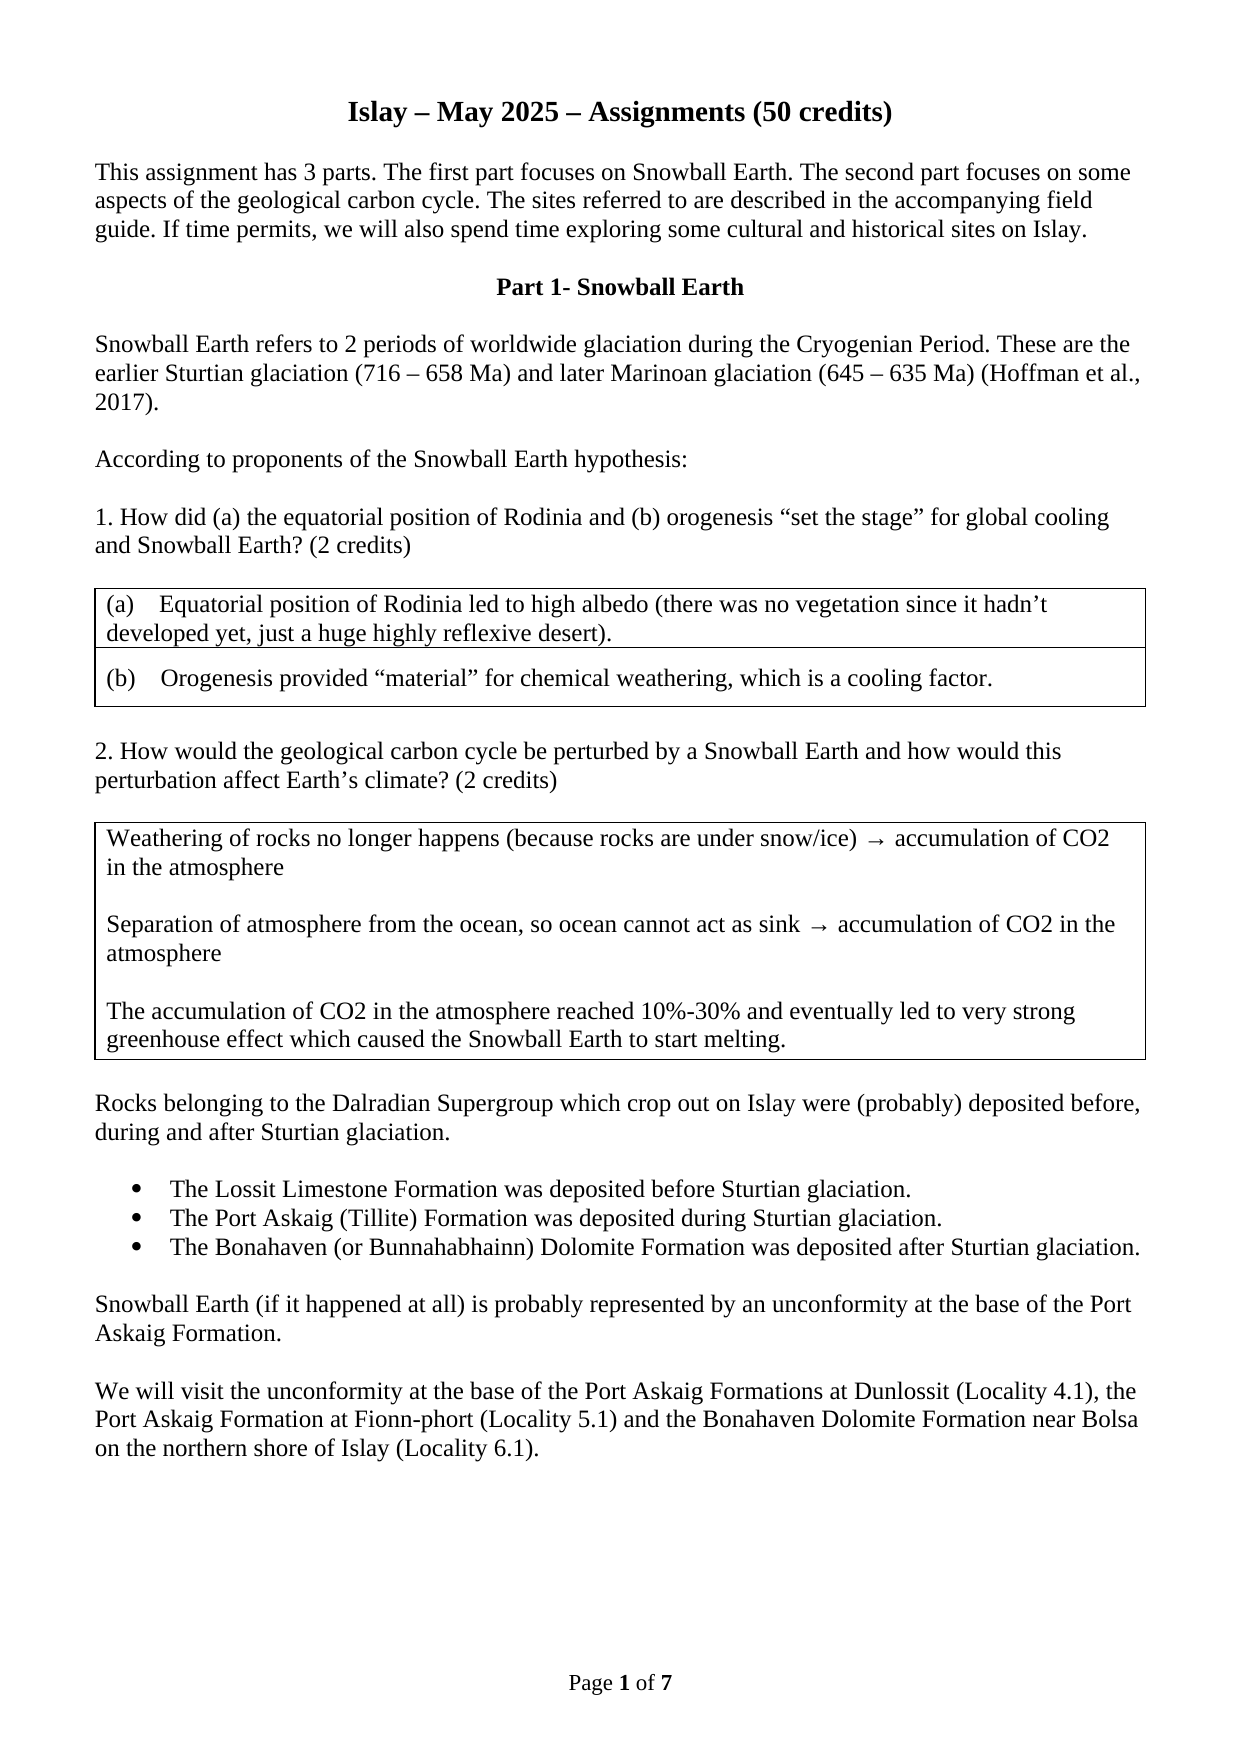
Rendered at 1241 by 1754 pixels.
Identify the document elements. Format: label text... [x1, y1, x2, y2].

text Snowball Earth refers to 2 periods of worldwide glaciation during the Cryogenian Period. These are the earlier Sturtian glaciation (716 – 658 Ma) and later Marinoan glaciation (645 – 635 Ma) (Hoffman et al., 2017). [94, 329, 1146, 416]
text This assignment has 3 parts. The first part focuses on Snowball Earth. The second part focuses on some aspects of the geological carbon cycle. The sites referred to are described in the accompanying field guide. If time permits, we will also spend time exploring some cultural and historical sites on Islay. [94, 157, 1146, 243]
list The Lossit Limestone Formation was deposited before Sturtian glaciation. [132, 1174, 1146, 1203]
table_header Weathering of rocks no longer happens (because rocks are under snow/ice) → accumulation of CO2 in the atmosphere Separation of atmosphere from the ocean, so ocean cannot act as sink → accumulation of CO2 in the atmosphere The accumulation of CO2 in the atmosphere reached 10%-30% and eventually led to very strong greenhouse effect which caused the Snowball Earth to start melting. [96, 823, 1145, 1058]
text Part 1- Snowball Earth [94, 272, 1146, 301]
text 1. How did (a) the equatorial position of Rodinia and (b) orogenesis “set the stage” for global cooling and Snowball Earth? (2 credits) [94, 502, 1146, 559]
table_header (a) Equatorial position of Rodinia led to high albedo (there was no vegetation since it hadn’t developed yet, just a huge highly reflexive desert). [96, 589, 1145, 647]
text According to proponents of the Snowball Earth hypothesis: [94, 444, 1146, 473]
table_cell (b) Orogenesis provided “material” for chemical weathering, which is a cooling factor. [96, 648, 1145, 706]
text 2. How would the geological carbon cycle be perturbed by a Snowball Earth and how would this perturbation affect Earth’s climate? (2 credits) [94, 736, 1146, 793]
text Islay – May 2025 – Assignments (50 credits) [94, 94, 1146, 128]
text Snowball Earth (if it happened at all) is probably represented by an unconformity at the base of the Port Askaig Formation. [94, 1289, 1146, 1347]
text We will visit the unconformity at the base of the Port Askaig Formations at Dunlossit (Locality 4.1), the Port Askaig Formation at Fionn-phort (Locality 5.1) and the Bonahaven Dolomite Formation near Bolsa on the northern shore of Islay (Locality 6.1). [94, 1376, 1146, 1462]
text Rocks belonging to the Dalradian Supergroup which crop out on Islay were (probably) deposited before, during and after Sturtian glaciation. [94, 1088, 1146, 1146]
list The Bonahaven (or Bunnahabhainn) Dolomite Formation was deposited after Sturtian glaciation. [132, 1232, 1146, 1261]
list The Port Askaig (Tillite) Formation was deposited during Sturtian glaciation. [132, 1203, 1146, 1232]
